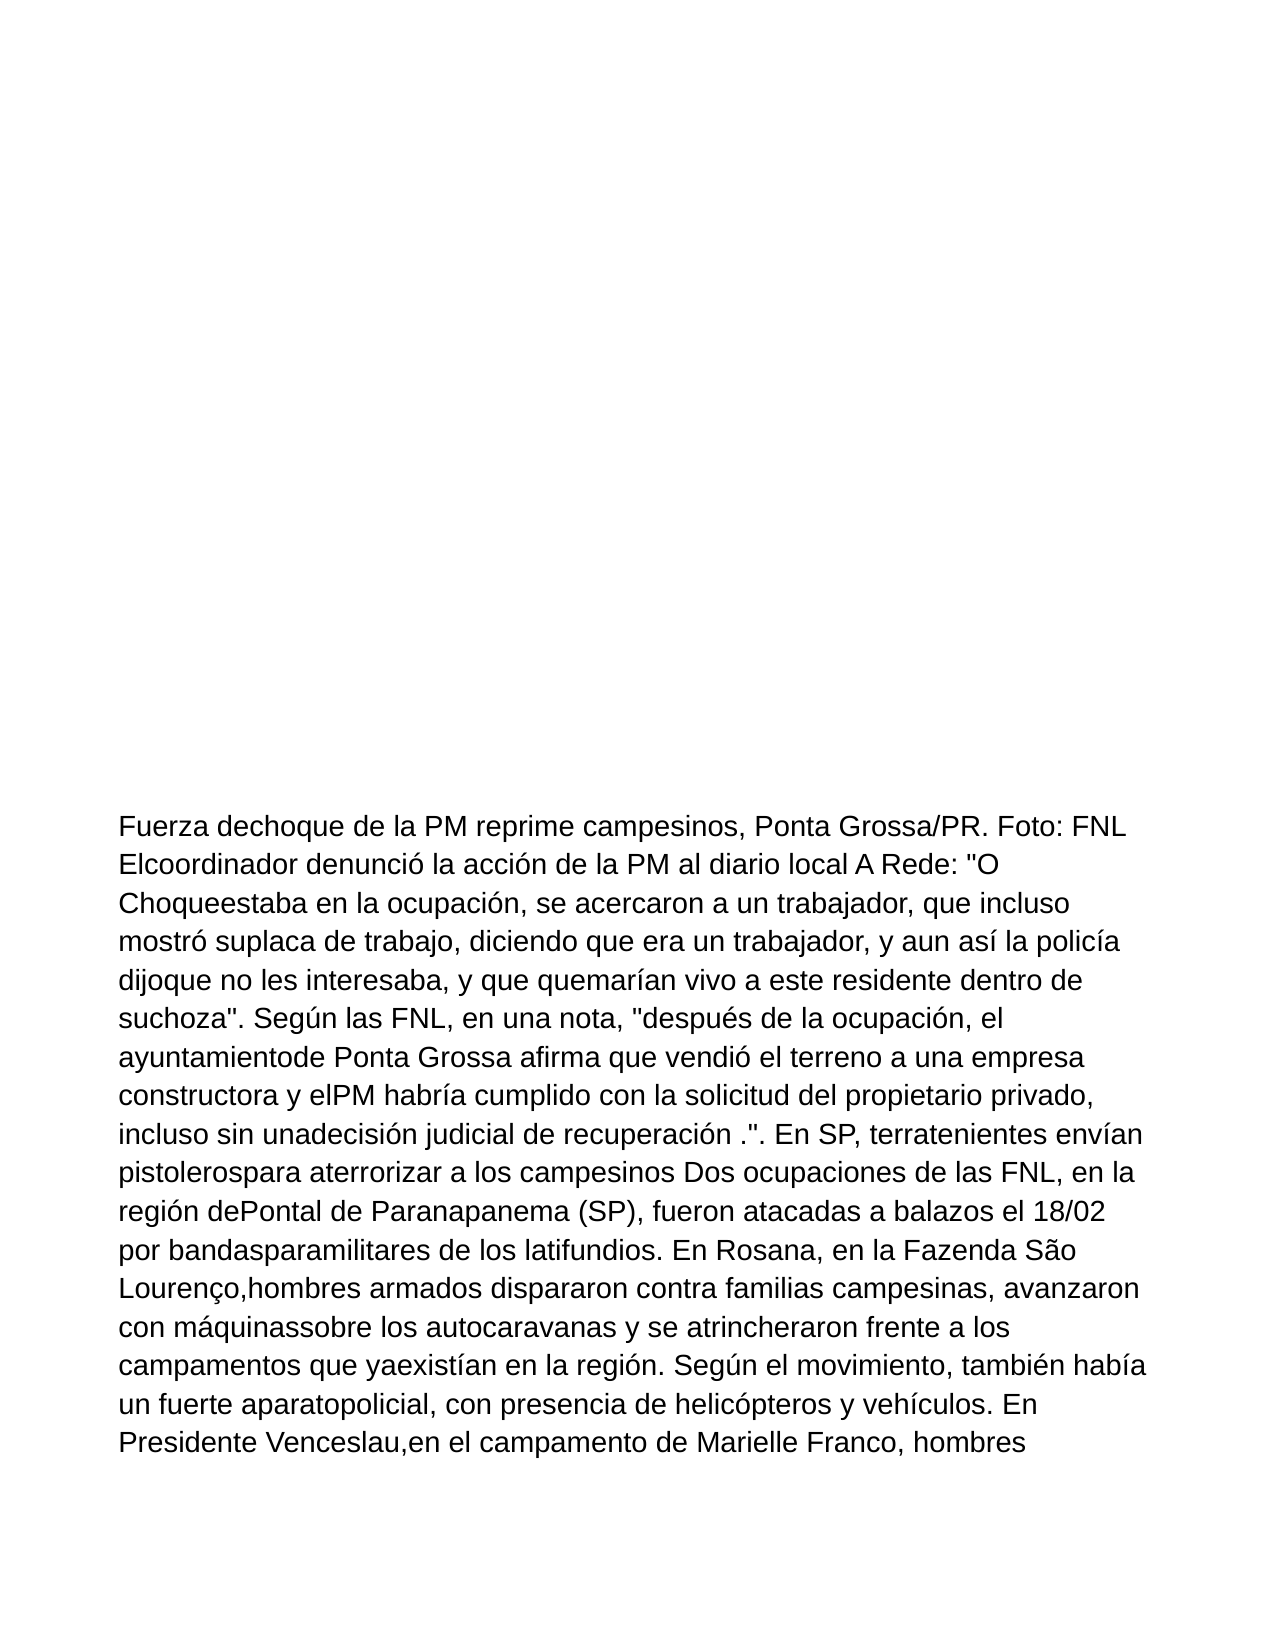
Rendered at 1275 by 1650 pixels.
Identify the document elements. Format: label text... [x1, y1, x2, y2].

text Fuerza dechoque de la PM reprime campesinos, Ponta Grossa/PR. Foto: FNL Elcoordinador denunció la acción de la PM al diario local A Rede: "O Choqueestaba en la ocupación, se acercaron a un trabajador, que incluso mostró suplaca de trabajo, diciendo que era un trabajador, y aun así la policía dijoque no les interesaba, y que quemarían vivo a este residente dentro de suchoza". Según las FNL, en una nota, "después de la ocupación, el ayuntamientode Ponta Grossa afirma que vendió el terreno a una empresa constructora y elPM habría cumplido con la solicitud del propietario privado, incluso sin unadecisión judicial de recuperación .". En SP, terratenientes envían pistolerospara aterrorizar a los campesinos Dos ocupaciones de las FNL, en la región dePontal de Paranapanema (SP), fueron atacadas a balazos el 18/02 por bandasparamilitares de los latifundios. En Rosana, en la Fazenda São Lourenço,hombres armados dispararon contra familias campesinas, avanzaron con máquinassobre los autocaravanas y se atrincheraron frente a los campamentos que yaexistían en la región. Según el movimiento, también había un fuerte aparatopolicial, con presencia de helicópteros y vehículos. En Presidente Venceslau,en el campamento de Marielle Franco, hombres [118, 118, 1157, 1459]
